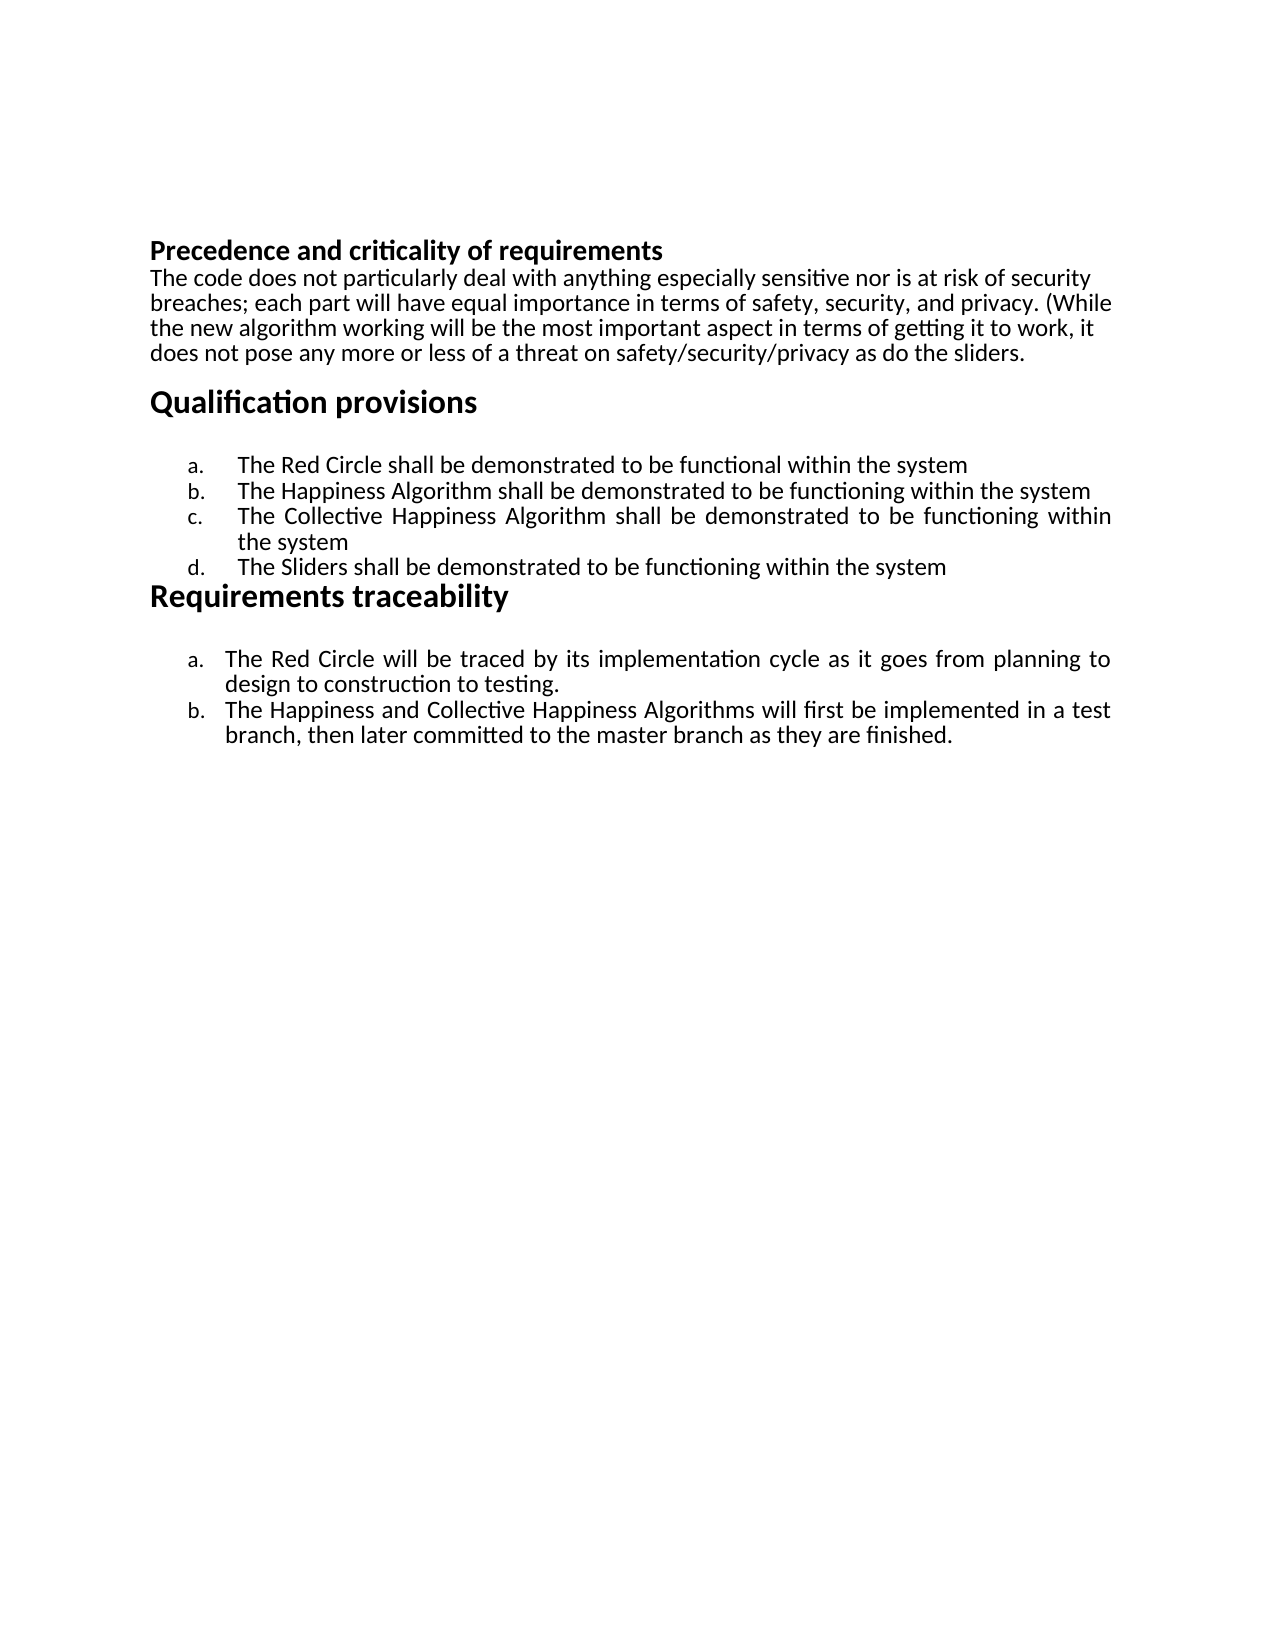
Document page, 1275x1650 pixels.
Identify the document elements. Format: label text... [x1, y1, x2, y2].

list The Red Circle shall be demonstrated to be functional within the system [187, 455, 1113, 480]
subtitle Requirements traceability [150, 582, 1125, 649]
list The Red Circle will be traced by its implementation cycle as it goes from planning to design to construction to testing. [187, 649, 1113, 699]
list The Sliders shall be demonstrated to be functioning within the system [187, 557, 1113, 582]
list The Happiness and Collective Happiness Algorithms will first be implemented in a test branch, then later committed to the master branch as they are finished. [187, 699, 1113, 750]
list The Collective Happiness Algorithm shall be demonstrated to be functioning within the system [187, 506, 1113, 556]
list The Happiness Algorithm shall be demonstrated to be functioning within the system [187, 480, 1113, 505]
subtitle Qualification provisions [150, 388, 1125, 455]
text The code does not particularly deal with anything especially sensitive nor is at risk of security breaches; each part will have equal importance in terms of safety, security, and privacy. (While the new algorithm working will be the most important aspect in terms of getting it to work, it does not pose any more or less of a threat on safety/security/privacy as do the sliders. [150, 267, 1125, 367]
subtitle Precedence and criticality of requirements [150, 238, 1125, 267]
